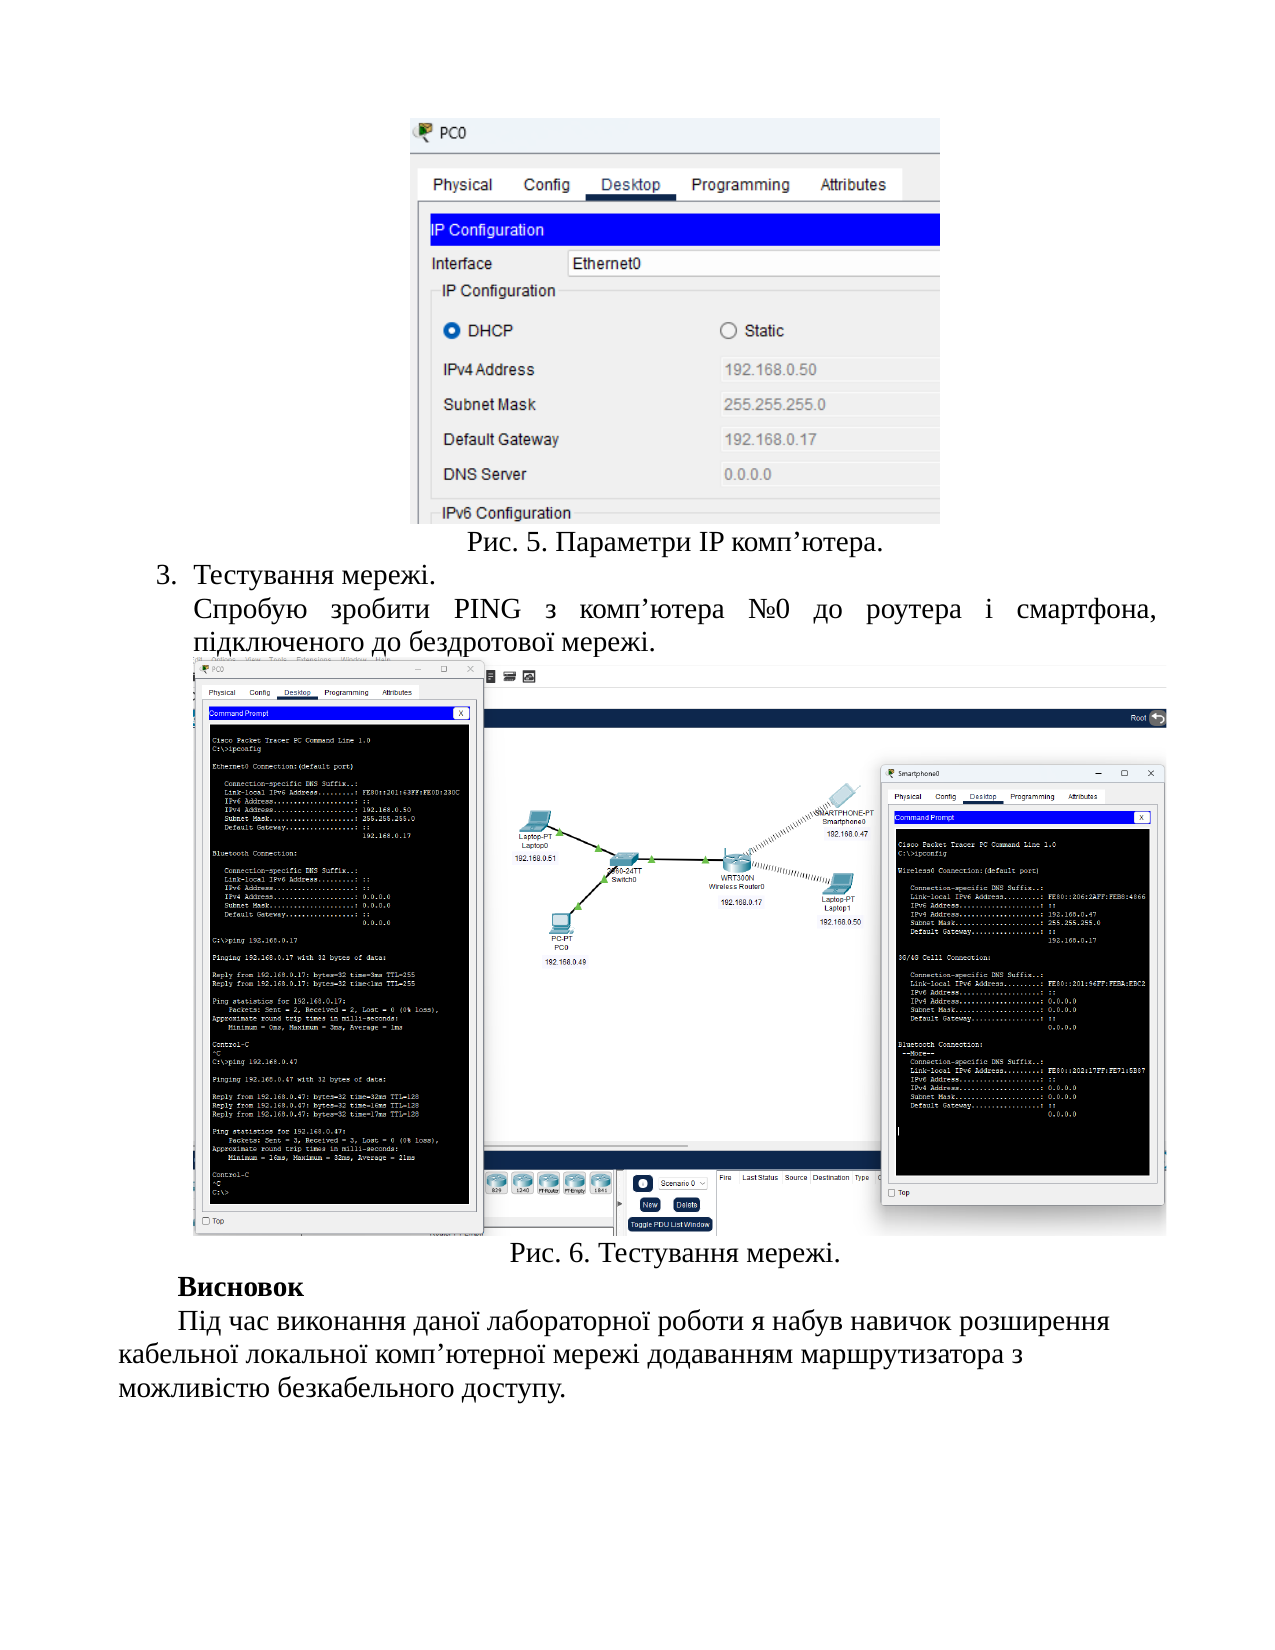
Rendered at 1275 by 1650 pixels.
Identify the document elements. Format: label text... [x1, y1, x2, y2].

text Під час виконання даної лабораторної роботи я набув навичок розширення кабельної локальної комп’ютерної мережі додаванням маршрутизатора з можливістю безкабельного доступу. [118, 1303, 1157, 1403]
text Рис. 6. Тестування мережі. [193, 1236, 1157, 1269]
text Спробую зробити PING з комп’ютера №0 до роутера і смартфона, підключеного до бездротової мережі. [193, 591, 1157, 657]
list Тестування мережі. [156, 557, 1157, 591]
text Висновок [118, 1269, 1157, 1303]
text Рис. 5. Параметри IP комп’ютера. [193, 524, 1157, 557]
